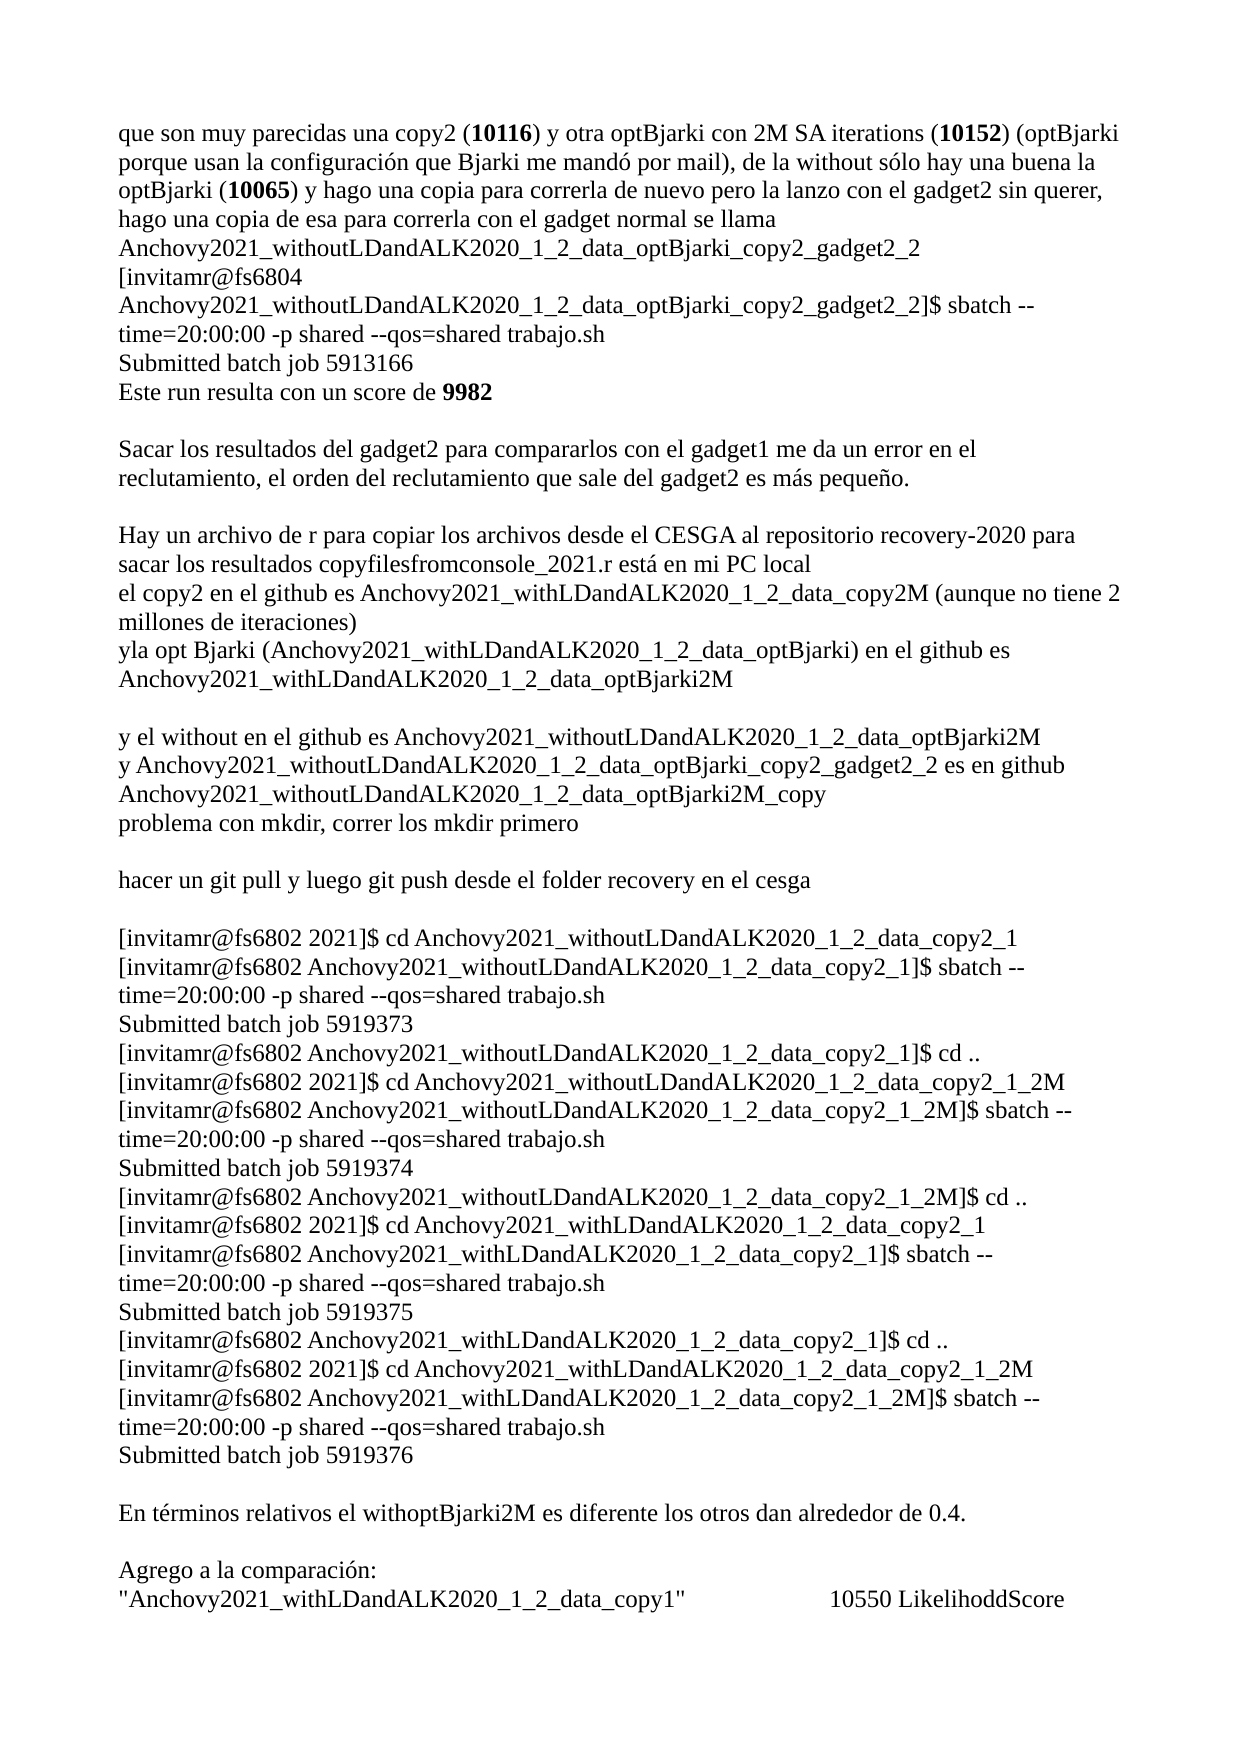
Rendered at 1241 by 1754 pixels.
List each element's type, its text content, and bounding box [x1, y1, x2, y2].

text En términos relativos el withoptBjarki2M es diferente los otros dan alrededor de 0.4. [118, 1498, 1122, 1527]
text y el without en el github es Anchovy2021_withoutLDandALK2020_1_2_data_optBjarki2M [118, 722, 1122, 751]
text Hay un archivo de r para copiar los archivos desde el CESGA al repositorio recovery-2020 para sacar los resultados copyfilesfromconsole_2021.r está en mi PC local [118, 521, 1122, 578]
text yla opt Bjarki (Anchovy2021_withLDandALK2020_1_2_data_optBjarki) en el github es Anchovy2021_withLDandALK2020_1_2_data_optBjarki2M [118, 636, 1122, 693]
text [invitamr@fs6802 Anchovy2021_withLDandALK2020_1_2_data_copy2_1_2M]$ sbatch --time=20:00:00 -p shared --qos=shared trabajo.sh [118, 1383, 1122, 1441]
text Submitted batch job 5919376 [118, 1441, 1122, 1469]
text problema con mkdir, correr los mkdir primero [118, 808, 1122, 837]
text [invitamr@fs6802 Anchovy2021_withoutLDandALK2020_1_2_data_copy2_1]$ sbatch --time=20:00:00 -p shared --qos=shared trabajo.sh [118, 952, 1122, 1009]
text hacer un git pull y luego git push desde el folder recovery en el cesga [118, 866, 1122, 894]
text Submitted batch job 5913166 [118, 348, 1122, 377]
text [invitamr@fs6804 Anchovy2021_withoutLDandALK2020_1_2_data_optBjarki_copy2_gadget2_2]$ sbatch --time=20:00:00 -p shared --qos=shared trabajo.sh [118, 262, 1122, 348]
text que son muy parecidas una copy2 (10116) y otra optBjarki con 2M SA iterations (10152) (optBjarki porque usan la configuración que Bjarki me mandó por mail), de la without sólo hay una buena la optBjarki (10065) y hago una copia para correrla de nuevo pero la lanzo con el gadget2 sin querer, hago una copia de esa para correrla con el gadget normal se llama Anchovy2021_withoutLDandALK2020_1_2_data_optBjarki_copy2_gadget2_2 [118, 118, 1122, 262]
text el copy2 en el github es Anchovy2021_withLDandALK2020_1_2_data_copy2M (aunque no tiene 2 millones de iteraciones) [118, 578, 1122, 636]
text Submitted batch job 5919373 [118, 1009, 1122, 1038]
text Submitted batch job 5919374 [118, 1153, 1122, 1182]
text Submitted batch job 5919375 [118, 1297, 1122, 1326]
text [invitamr@fs6802 2021]$ cd Anchovy2021_withLDandALK2020_1_2_data_copy2_1 [118, 1211, 1122, 1239]
text [invitamr@fs6802 2021]$ cd Anchovy2021_withoutLDandALK2020_1_2_data_copy2_1 [118, 923, 1122, 952]
text y Anchovy2021_withoutLDandALK2020_1_2_data_optBjarki_copy2_gadget2_2 es en github Anchovy2021_withoutLDandALK2020_1_2_data_optBjarki2M_copy [118, 751, 1122, 808]
text "Anchovy2021_withLDandALK2020_1_2_data_copy1" 10550 LikelihoddScore [118, 1584, 1122, 1613]
text [invitamr@fs6802 Anchovy2021_withLDandALK2020_1_2_data_copy2_1]$ cd .. [118, 1326, 1122, 1354]
text Agrego a la comparación: [118, 1556, 1122, 1584]
text [invitamr@fs6802 Anchovy2021_withLDandALK2020_1_2_data_copy2_1]$ sbatch --time=20:00:00 -p shared --qos=shared trabajo.sh [118, 1239, 1122, 1297]
text Este run resulta con un score de 9982 [118, 377, 1122, 406]
text [invitamr@fs6802 2021]$ cd Anchovy2021_withoutLDandALK2020_1_2_data_copy2_1_2M [118, 1067, 1122, 1096]
text [invitamr@fs6802 Anchovy2021_withoutLDandALK2020_1_2_data_copy2_1]$ cd .. [118, 1038, 1122, 1067]
text [invitamr@fs6802 Anchovy2021_withoutLDandALK2020_1_2_data_copy2_1_2M]$ sbatch --time=20:00:00 -p shared --qos=shared trabajo.sh [118, 1096, 1122, 1153]
text [invitamr@fs6802 Anchovy2021_withoutLDandALK2020_1_2_data_copy2_1_2M]$ cd .. [118, 1182, 1122, 1211]
text [invitamr@fs6802 2021]$ cd Anchovy2021_withLDandALK2020_1_2_data_copy2_1_2M [118, 1354, 1122, 1383]
text Sacar los resultados del gadget2 para compararlos con el gadget1 me da un error en el reclutamiento, el orden del reclutamiento que sale del gadget2 es más pequeño. [118, 434, 1122, 492]
